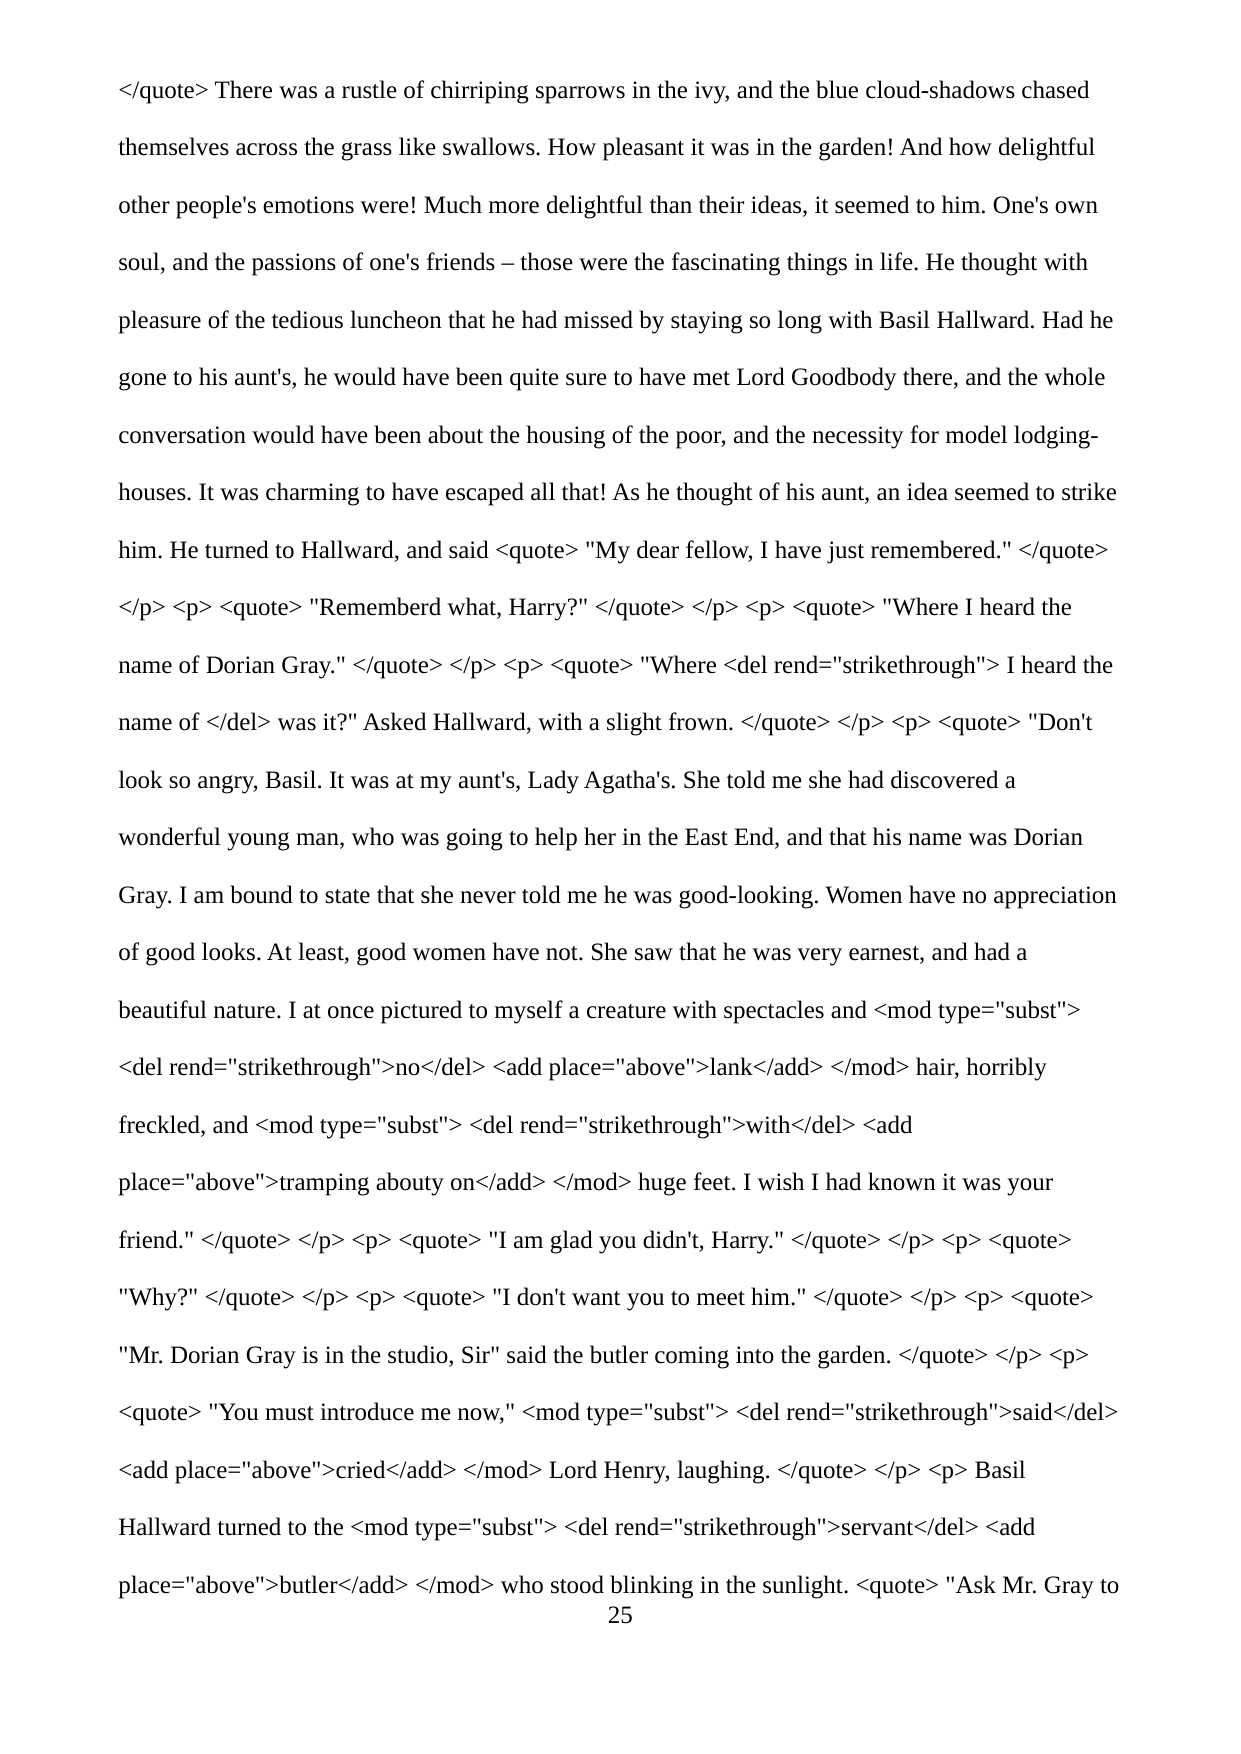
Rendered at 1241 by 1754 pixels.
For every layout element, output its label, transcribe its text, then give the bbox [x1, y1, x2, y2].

text </quote> There was a rustle of chirriping sparrows in the ivy, and the blue cloud-shadows chased themselves across the grass like swallows. How pleasant it was in the garden! And how delightful other people's emotions were! Much more delightful than their ideas, it seemed to him. One's own soul, and the passions of one's friends – those were the fascinating things in life. He thought with pleasure of the tedious luncheon that he had missed by staying so long with Basil Hallward. Had he gone to his aunt's, he would have been quite sure to have met Lord Goodbody there, and the whole conversation would have been about the housing of the poor, and the necessity for model lodging-houses. It was charming to have escaped all that! As he thought of his aunt, an idea seemed to strike him. He turned to Hallward, and said <quote> "My dear fellow, I have just remembered." </quote> </p> <p> <quote> "Rememberd what, Harry?" </quote> </p> <p> <quote> "Where I heard the name of Dorian Gray." </quote> </p> <p> <quote> "Where <del rend="strikethrough"> I heard the name of </del> was it?" Asked Hallward, with a slight frown. </quote> </p> <p> <quote> "Don't look so angry, Basil. It was at my aunt's, Lady Agatha's. She told me she had discovered a wonderful young man, who was going to help her in the East End, and that his name was Dorian Gray. I am bound to state that she never told me he was good-looking. Women have no appreciation of good looks. At least, good women have not. She saw that he was very earnest, and had a beautiful nature. I at once pictured to myself a creature with spectacles and <mod type="subst"> <del rend="strikethrough">no</del> <add place="above">lank</add> </mod> hair, horribly freckled, and <mod type="subst"> <del rend="strikethrough">with</del> <add place="above">tramping abouty on</add> </mod> huge feet. I wish I had known it was your friend." </quote> </p> <p> <quote> "I am glad you didn't, Harry." </quote> </p> <p> <quote> "Why?" </quote> </p> <p> <quote> "I don't want you to meet him." </quote> </p> <p> <quote> "Mr. Dorian Gray is in the studio, Sir" said the butler coming into the garden. </quote> </p> <p> <quote> "You must introduce me now," <mod type="subst"> <del rend="strikethrough">said</del> <add place="above">cried</add> </mod> Lord Henry, laughing. </quote> </p> <p> Basil Hallward turned to the <mod type="subst"> <del rend="strikethrough">servant</del> <add place="above">butler</add> </mod> who stood blinking in the sunlight. <quote> "Ask Mr. Gray to [118, 75, 1122, 1599]
